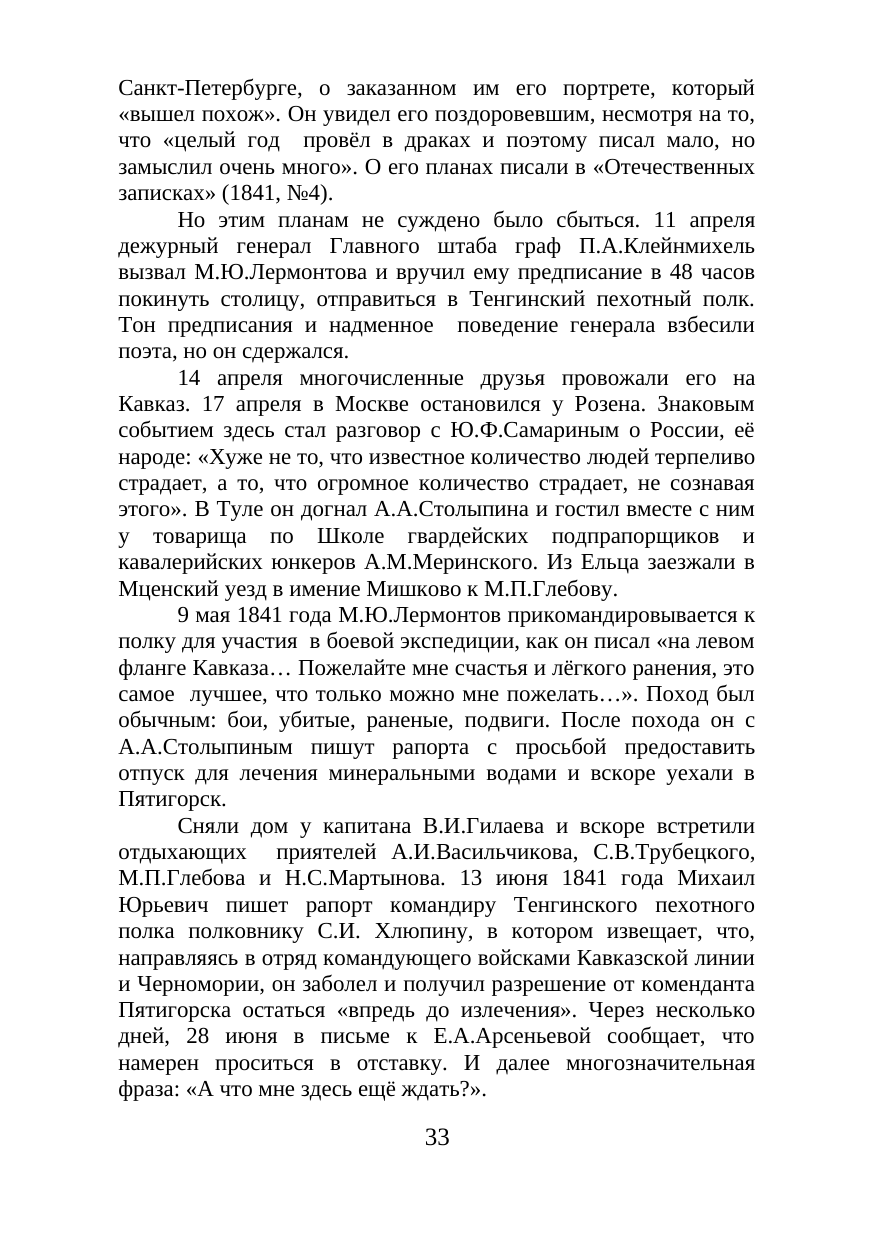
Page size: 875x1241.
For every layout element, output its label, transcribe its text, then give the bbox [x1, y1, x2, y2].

text 14 апреля многочисленные друзья провожали его на Кавказ. 17 апреля в Москве остановился у Розена. Знаковым событием здесь стал разговор с Ю.Ф.Самариным о России, её народе: «Хуже не то, что известное количество людей терпеливо страдает, а то, что огромное количество страдает, не сознавая этого». В Туле он догнал А.А.Столыпина и гостил вместе с ним у товарища по Школе гвардейских подпрапорщиков и кавалерийских юнкеров А.М.Меринского. Из Ельца заезжали в Мценский уезд в имение Мишково к М.П.Глебову. [118, 364, 756, 601]
text Но этим планам не суждено было сбыться. 11 апреля дежурный генерал Главного штаба граф П.А.Клейнмихель вызвал М.Ю.Лермонтова и вручил ему предписание в 48 часов покинуть столицу, отправиться в Тенгинский пехотный полк. Тон предписания и надменное поведение генерала взбесили поэта, но он сдержался. [118, 206, 756, 364]
text Сняли дом у капитана В.И.Гилаева и вскоре встретили отдыхающих приятелей А.И.Васильчикова, С.В.Трубецкого, М.П.Глебова и Н.С.Мартынова. 13 июня 1841 года Михаил Юрьевич пишет рапорт командиру Тенгинского пехотного полка полковнику С.И. Хлюпину, в котором извещает, что, направляясь в отряд командующего войсками Кавказской линии и Черномории, он заболел и получил разрешение от коменданта Пятигорска остаться «впредь до излечения». Через несколько дней, 28 июня в письме к Е.А.Арсеньевой сообщает, что намерен проситься в отставку. И далее многозначительная фраза: «А что мне здесь ещё ждать?». [118, 812, 756, 1102]
text 9 мая 1841 года М.Ю.Лермонтов прикомандировывается к полку для участия в боевой экспедиции, как он писал «на левом фланге Кавказа… Пожелайте мне счастья и лёгкого ранения, это самое лучшее, что только можно мне пожелать…». Поход был обычным: бои, убитые, раненые, подвиги. После похода он с А.А.Столыпиным пишут рапорта с просьбой предоставить отпуск для лечения минеральными водами и вскоре уехали в Пятигорск. [118, 601, 756, 812]
text Санкт-Петербурге, о заказанном им его портрете, который «вышел похож». Он увидел его поздоровевшим, несмотря на то, что «целый год провёл в драках и поэтому писал мало, но замыслил очень много». О его планах писали в «Отечественных записках» (1841, №4). [118, 74, 756, 206]
